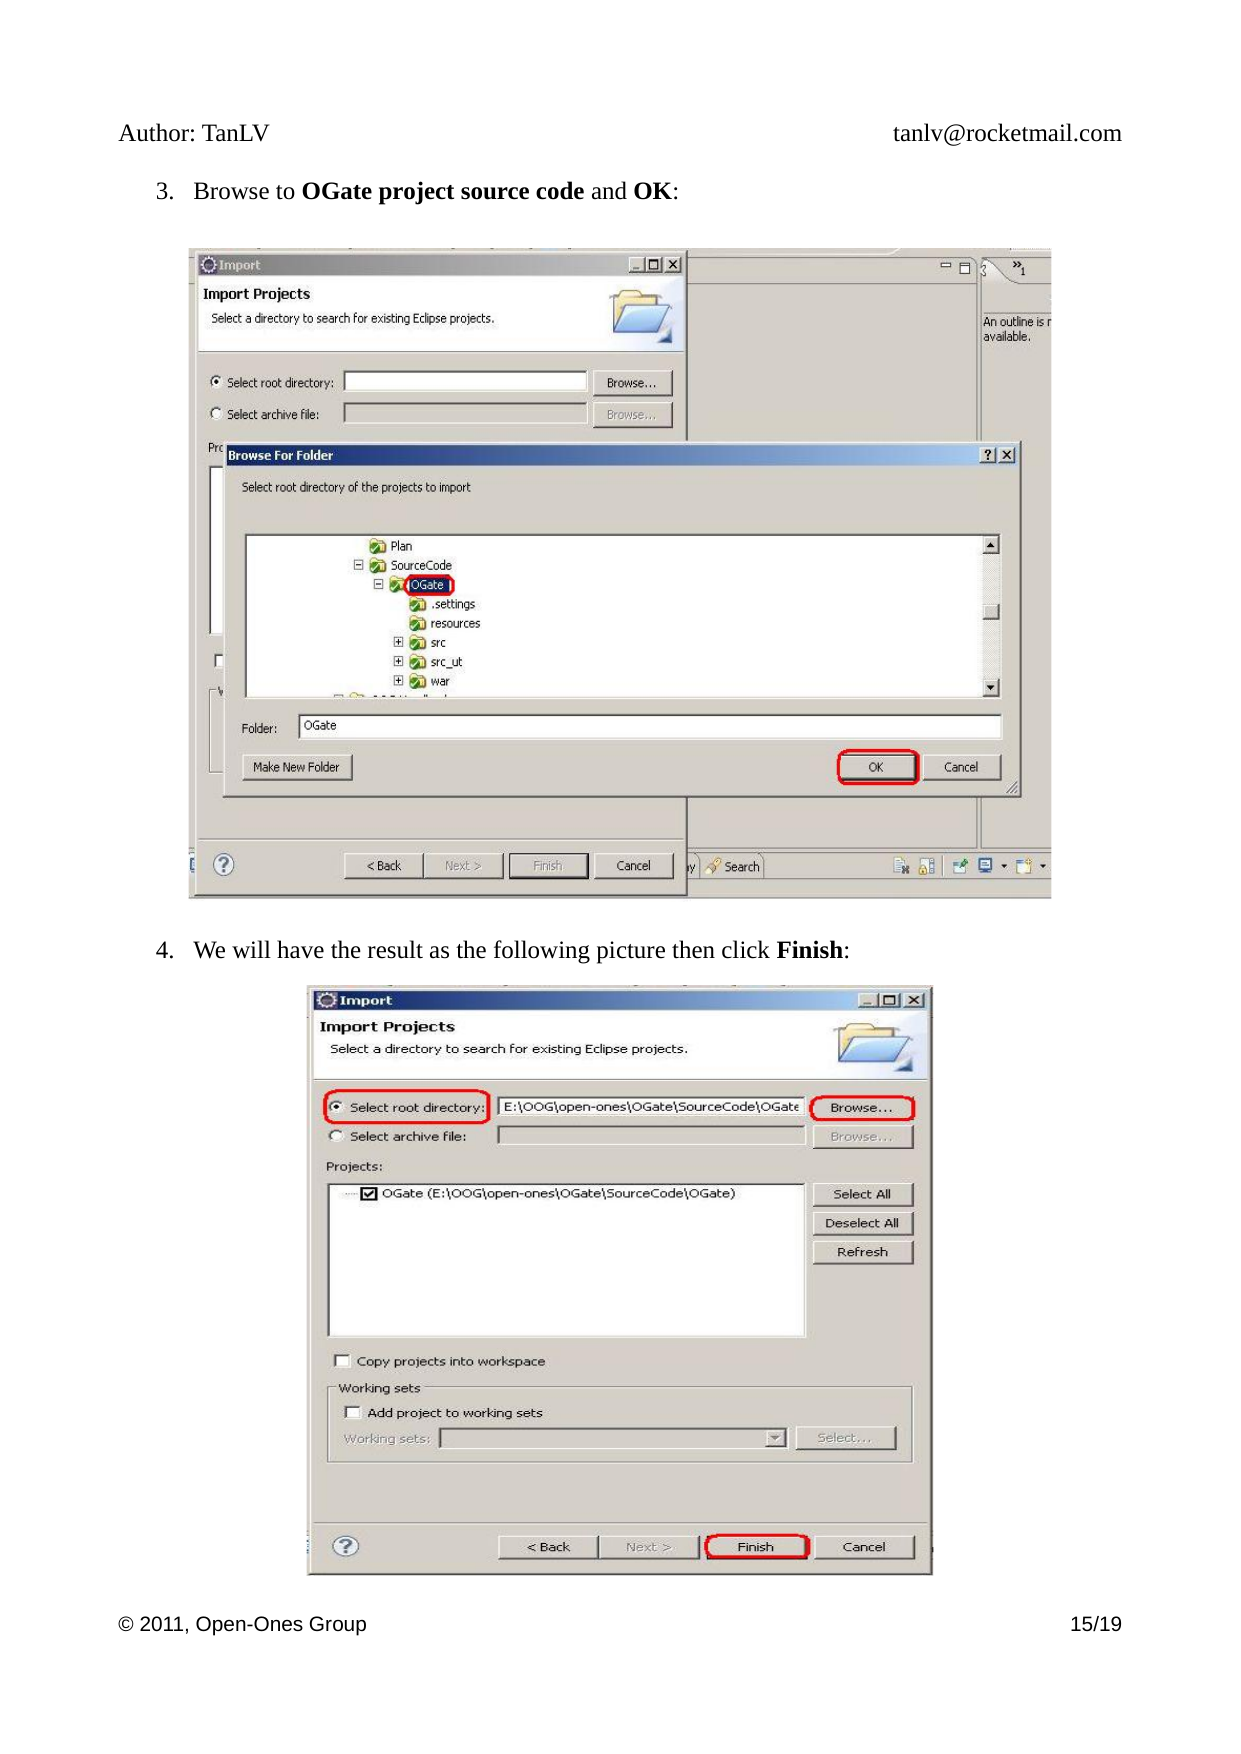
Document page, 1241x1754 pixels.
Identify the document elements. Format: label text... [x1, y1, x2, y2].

list We will have the result as the following picture then click Finish: [156, 935, 1122, 963]
picture [306, 985, 934, 1576]
list Browse to OGate project source code and OK: [156, 176, 1122, 205]
picture [188, 248, 1052, 902]
